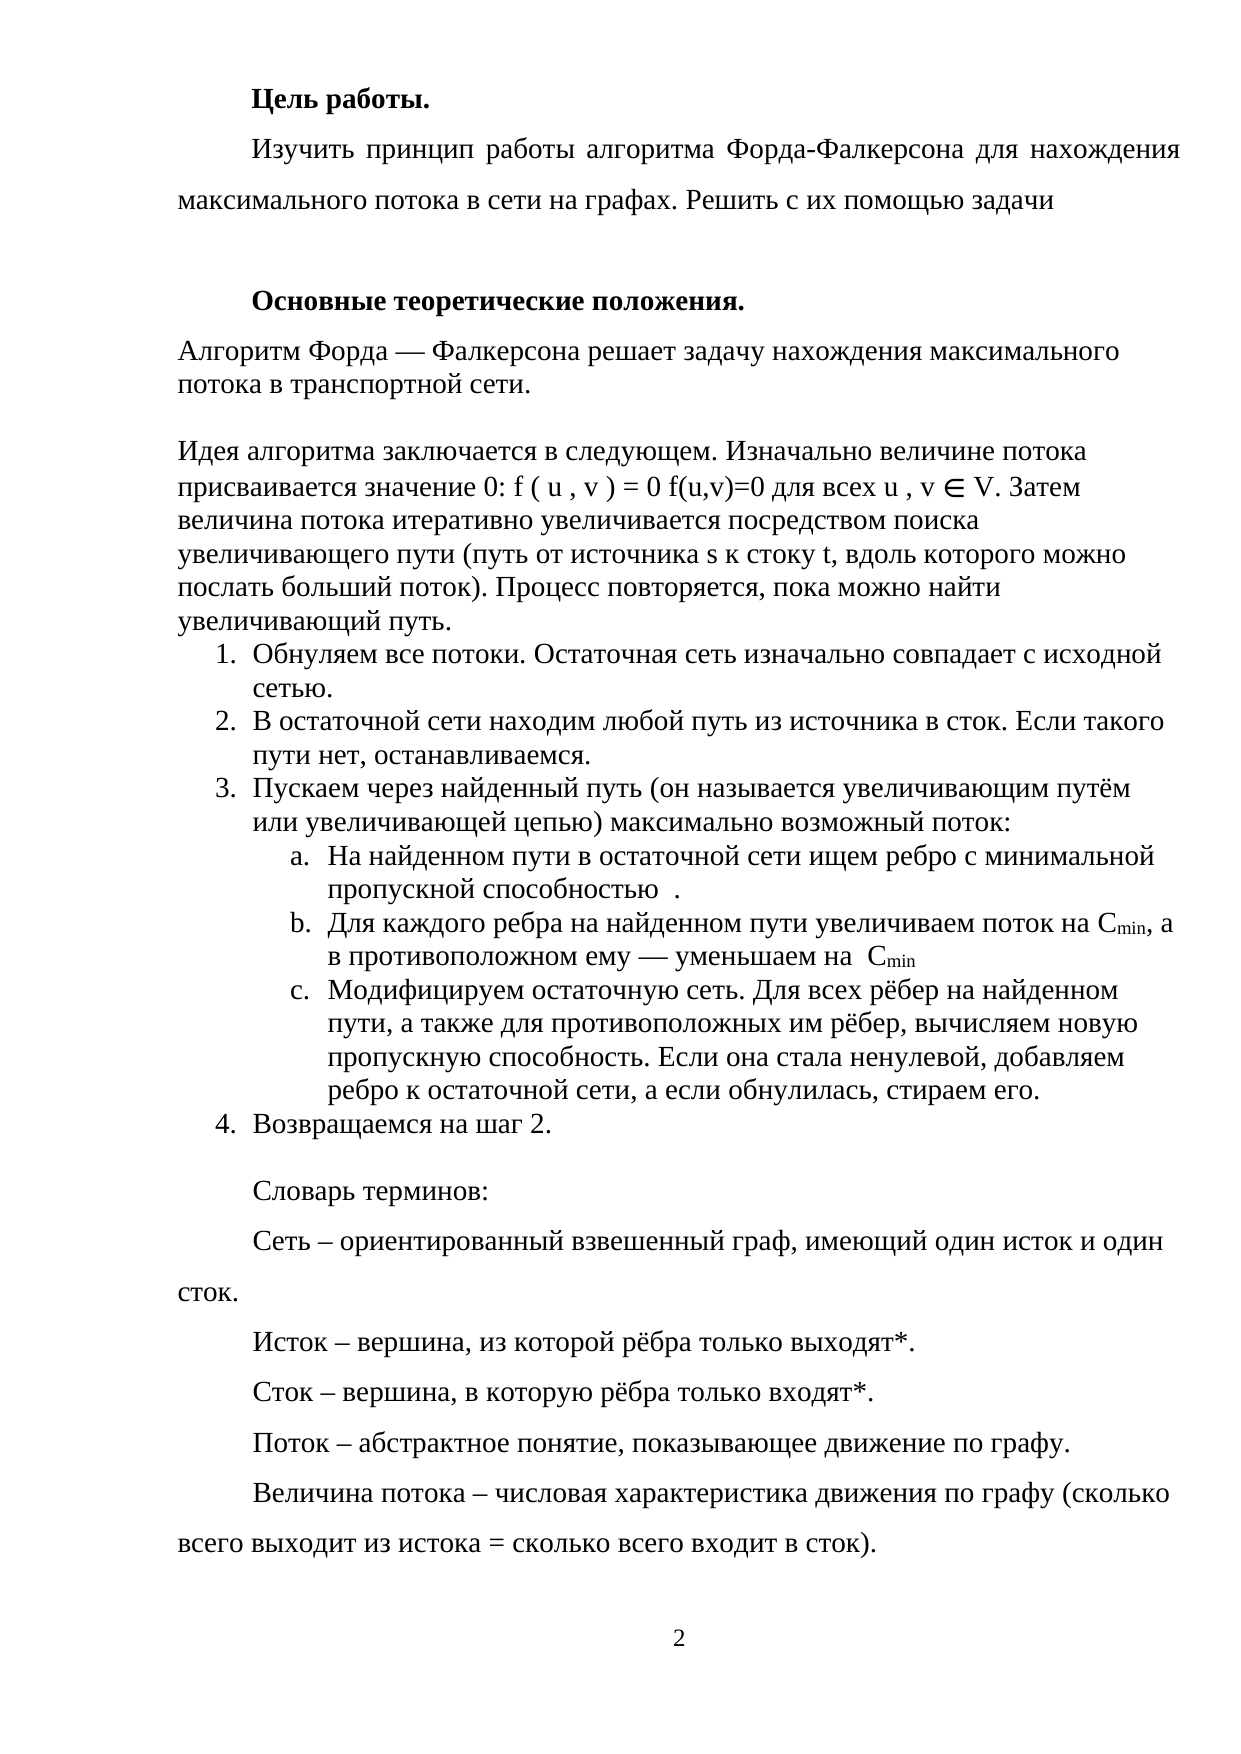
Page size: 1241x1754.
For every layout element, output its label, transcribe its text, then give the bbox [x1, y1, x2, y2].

list На найденном пути в остаточной сети ищем ребро с минимальной пропускной способностью . [290, 838, 1181, 905]
text Величина потока – числовая характеристика движения по графу (сколько всего выходит из истока = сколько всего входит в сток). [177, 1475, 1181, 1559]
text Идея алгоритма заключается в следующем. Изначально величине потока присваивается значение 0: f ( u , v ) = 0 f(u,v)=0 для всех u , v ∈ V. Затем величина потока итеративно увеличивается посредством поиска увеличивающего пути (путь от источника s к стоку t, вдоль которого можно послать больший поток). Процесс повторяется, пока можно найти увеличивающий путь. [177, 433, 1181, 636]
text Словарь терминов: [177, 1173, 1181, 1207]
text Сток – вершина, в которую рёбра только входят*. [177, 1374, 1181, 1408]
list Пускаем через найденный путь (он называется увеличивающим путём или увеличивающей цепью) максимально возможный поток: [215, 771, 1181, 838]
list Обнуляем все потоки. Остаточная сеть изначально совпадает с исходной сетью. [215, 636, 1181, 703]
text Основные теоретические положения. [177, 283, 1181, 316]
text Поток – абстрактное понятие, показывающее движение по графу. [177, 1425, 1181, 1458]
list В остаточной сети находим любой путь из источника в сток. Если такого пути нет, останавливаемся. [215, 703, 1181, 771]
text Алгоритм Форда — Фалкерсона решает задачу нахождения максимального потока в транспортной сети. [177, 333, 1181, 400]
text Сеть – ориентированный взвешенный граф, имеющий один исток и один сток. [177, 1223, 1181, 1307]
text Изучить принцип работы алгоритма Форда-Фалкерсона для нахождения максимального потока в сети на графах. Решить с их помощью задачи [177, 132, 1181, 216]
list Возвращаемся на шаг 2. [215, 1106, 1181, 1139]
text Исток – вершина, из которой рёбра только выходят*. [177, 1324, 1181, 1358]
text Цель работы. [177, 81, 1181, 115]
list Модифицируем остаточную сеть. Для всех рёбер на найденном пути, а также для противоположных им рёбер, вычисляем новую пропускную способность. Если она стала ненулевой, добавляем ребро к остаточной сети, а если обнулилась, стираем его. [290, 972, 1181, 1106]
list Для каждого ребра на найденном пути увеличиваем поток на Cmin, а в противоположном ему — уменьшаем на Cmin [290, 905, 1181, 972]
